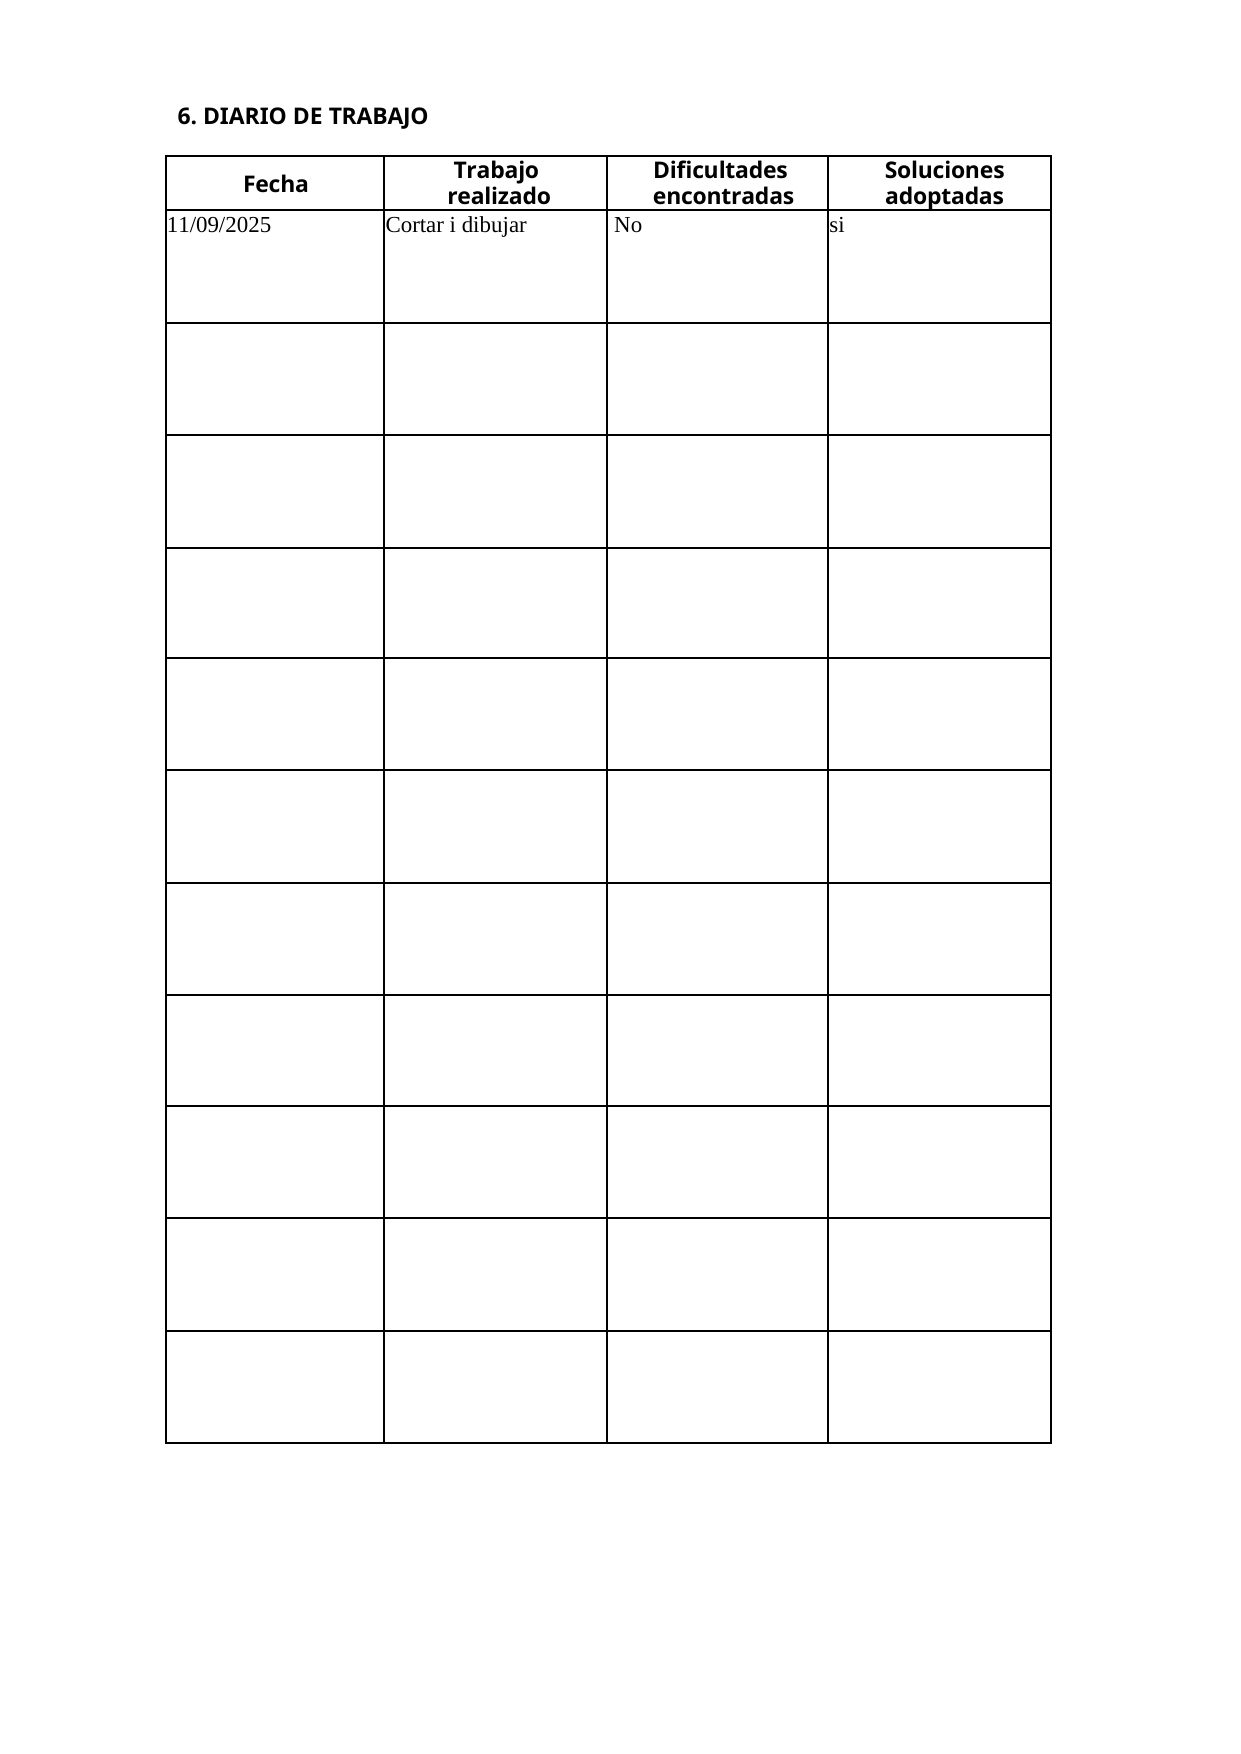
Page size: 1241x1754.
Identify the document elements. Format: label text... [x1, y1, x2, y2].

table_cell [167, 1332, 383, 1442]
table_cell [608, 996, 827, 1105]
table_cell [608, 884, 827, 994]
table_cell [608, 659, 827, 769]
table_cell [385, 771, 606, 882]
table_cell [385, 659, 606, 769]
table_cell [829, 436, 1050, 547]
table_header Soluciones adoptadas [829, 157, 1050, 209]
table_cell [608, 324, 827, 434]
table_cell [829, 549, 1050, 657]
table_cell [167, 771, 383, 882]
table_header Trabajo realizado [385, 157, 606, 209]
table_cell [167, 1219, 383, 1330]
table_cell [829, 1219, 1050, 1330]
table_cell [608, 1107, 827, 1217]
table_cell [385, 549, 606, 657]
table_cell [608, 1332, 827, 1442]
table_cell [167, 324, 383, 434]
table_cell [167, 549, 383, 657]
table_cell [608, 549, 827, 657]
table_cell [167, 659, 383, 769]
table_header Fecha [167, 157, 383, 209]
table_cell [608, 436, 827, 547]
table_cell [167, 436, 383, 547]
table_cell [829, 771, 1050, 882]
table_cell [167, 884, 383, 994]
table_cell Cortar i dibujar [385, 211, 606, 322]
table_cell [608, 771, 827, 882]
table_cell [385, 324, 606, 434]
table_cell [385, 996, 606, 1105]
text 6. DIARIO DE TRABAJO [177, 100, 1196, 131]
table_cell [167, 1107, 383, 1217]
table_cell [385, 436, 606, 547]
table_cell [385, 1332, 606, 1442]
table_cell [608, 1219, 827, 1330]
table_cell [167, 996, 383, 1105]
table_cell [829, 996, 1050, 1105]
table_cell [829, 1332, 1050, 1442]
table_cell [385, 884, 606, 994]
table_cell [829, 659, 1050, 769]
table_cell No [608, 211, 827, 322]
table_cell [829, 324, 1050, 434]
table_cell [829, 884, 1050, 994]
table_cell [385, 1107, 606, 1217]
table_cell [385, 1219, 606, 1330]
table_header Dificultades encontradas [608, 157, 827, 209]
table_cell [829, 1107, 1050, 1217]
table_cell 11/09/2025 [167, 211, 383, 322]
table_cell si [829, 211, 1050, 322]
